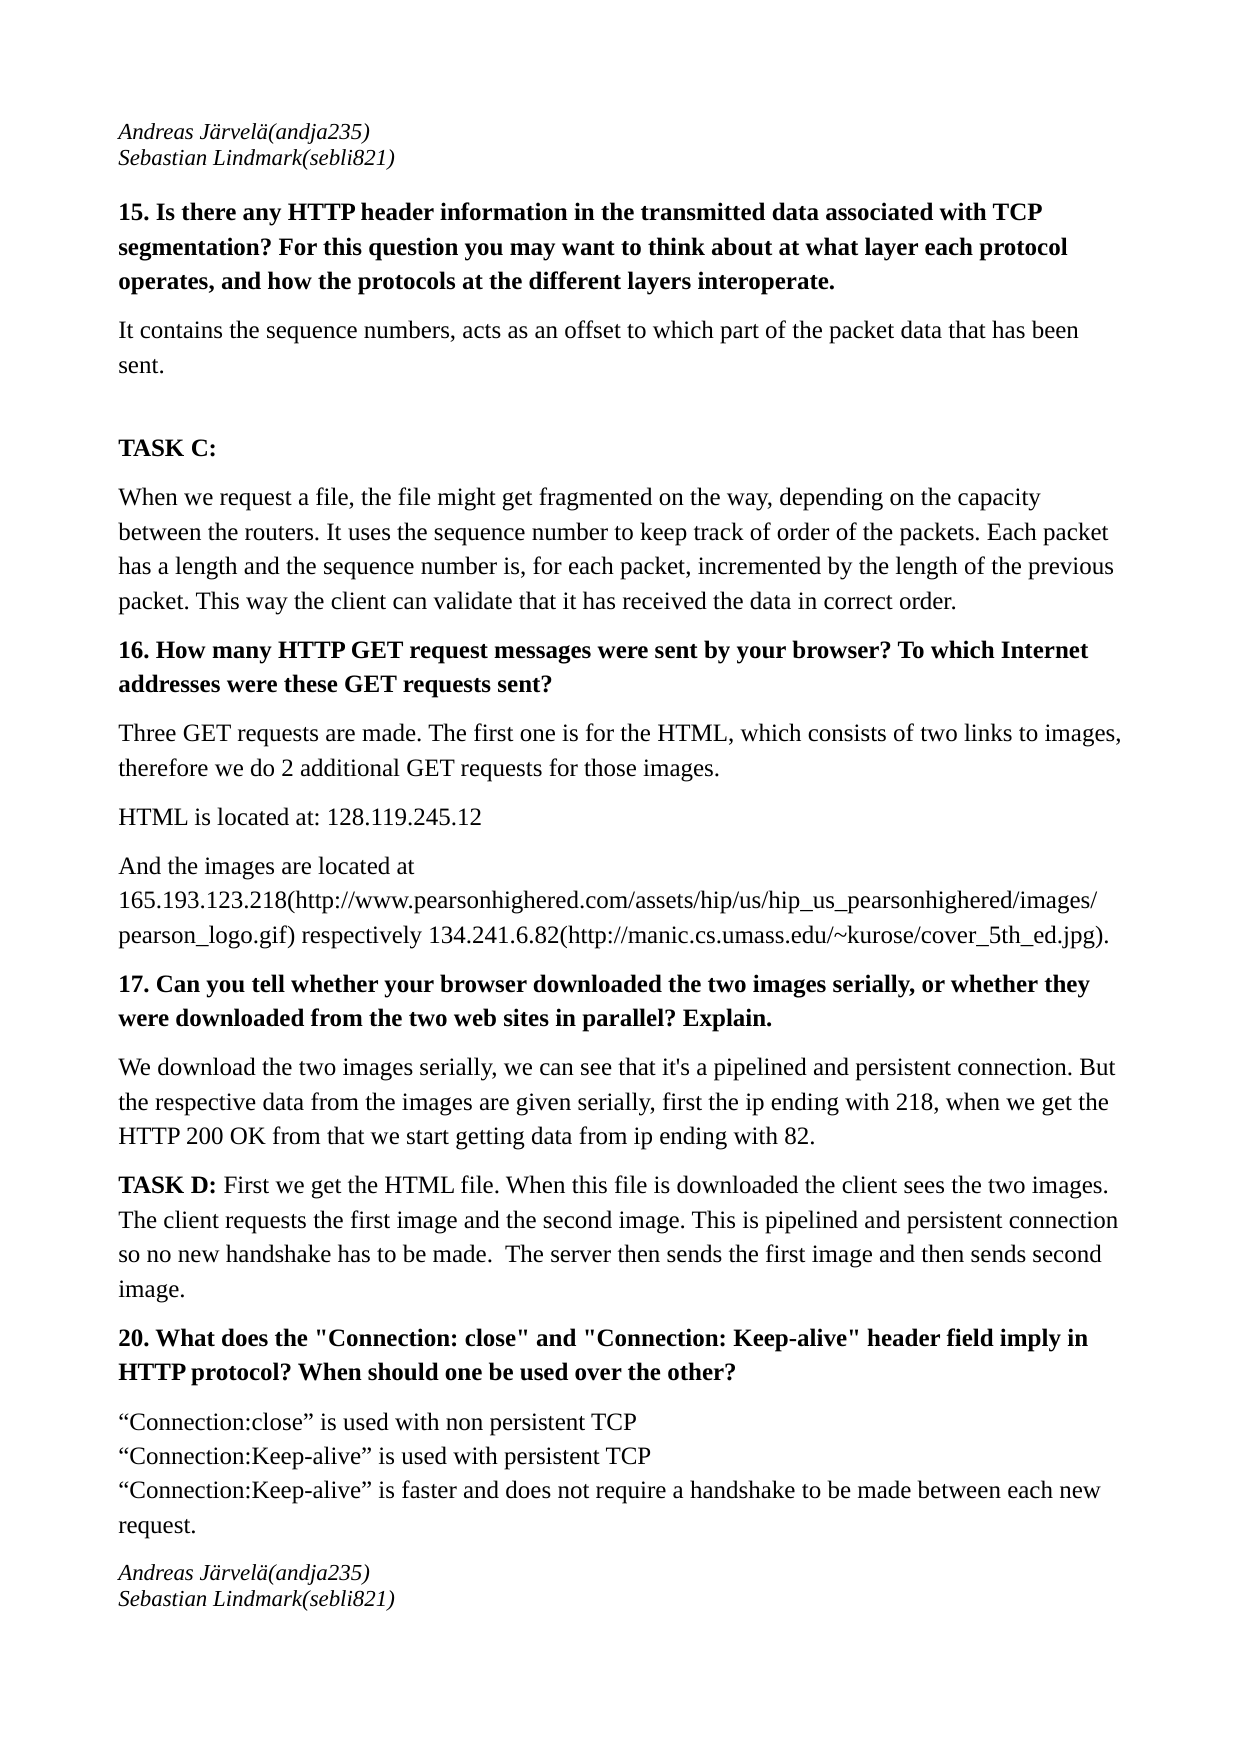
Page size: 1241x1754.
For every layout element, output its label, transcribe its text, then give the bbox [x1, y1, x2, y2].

text TASK D: First we get the HTML file. When this file is downloaded the client sees the two images. The client requests the first image and the second image. This is pipelined and persistent connection so no new handshake has to be made. The server then sends the first image and then sends second image. [118, 1171, 1122, 1303]
text Sebastian Lindmark(sebli821) [118, 1585, 1122, 1612]
text HTML is located at: 128.119.245.12 [118, 802, 1122, 831]
text 17. Can you tell whether your browser downloaded the two images serially, or whether they were downloaded from the two web sites in parallel? Explain. [118, 969, 1122, 1032]
text It contains the sequence numbers, acts as an offset to which part of the packet data that has been sent. [118, 315, 1122, 413]
text 15. Is there any HTTP header information in the transmitted data associated with TCP segmentation? For this question you may want to think about at what layer each protocol operates, and how the protocols at the different layers interoperate. [118, 197, 1122, 295]
text 16. How many HTTP GET request messages were sent by your browser? To which Internet addresses were these GET requests sent? [118, 635, 1122, 698]
text “Connection:close” is used with non persistent TCP “Connection:Keep-alive” is used with persistent TCP “Connection:Keep-alive” is faster and does not require a handshake to be made between each new request. [118, 1407, 1122, 1539]
text TASK C: [118, 433, 1122, 462]
text Sebastian Lindmark(sebli821) [118, 144, 1122, 171]
text Three GET requests are made. The first one is for the HTML, which consists of two links to images, therefore we do 2 additional GET requests for those images. [118, 718, 1122, 782]
text 20. What does the "Connection: close" and "Connection: Keep-alive" header field imply in HTTP protocol? When should one be used over the other? [118, 1323, 1122, 1386]
text And the images are located at 165.193.123.218(http://www.pearsonhighered.com/assets/hip/us/hip_us_pearsonhighered/images/pearson_logo.gif) respectively 134.241.6.82(http://manic.cs.umass.edu/~kurose/cover_5th_ed.jpg). [118, 851, 1122, 949]
text We download the two images serially, we can see that it's a pipelined and persistent connection. But the respective data from the images are given serially, first the ip ending with 218, when we get the HTTP 200 OK from that we start getting data from ip ending with 82. [118, 1052, 1122, 1150]
text When we request a file, the file might get fragmented on the way, depending on the capacity between the routers. It uses the sequence number to keep track of order of the packets. Each packet has a length and the sequence number is, for each packet, incremented by the length of the previous packet. This way the client can validate that it has received the data in correct order. [118, 482, 1122, 614]
text Andreas Järvelä(andja235) [118, 1559, 1122, 1585]
text Andreas Järvelä(andja235) [118, 118, 1122, 144]
